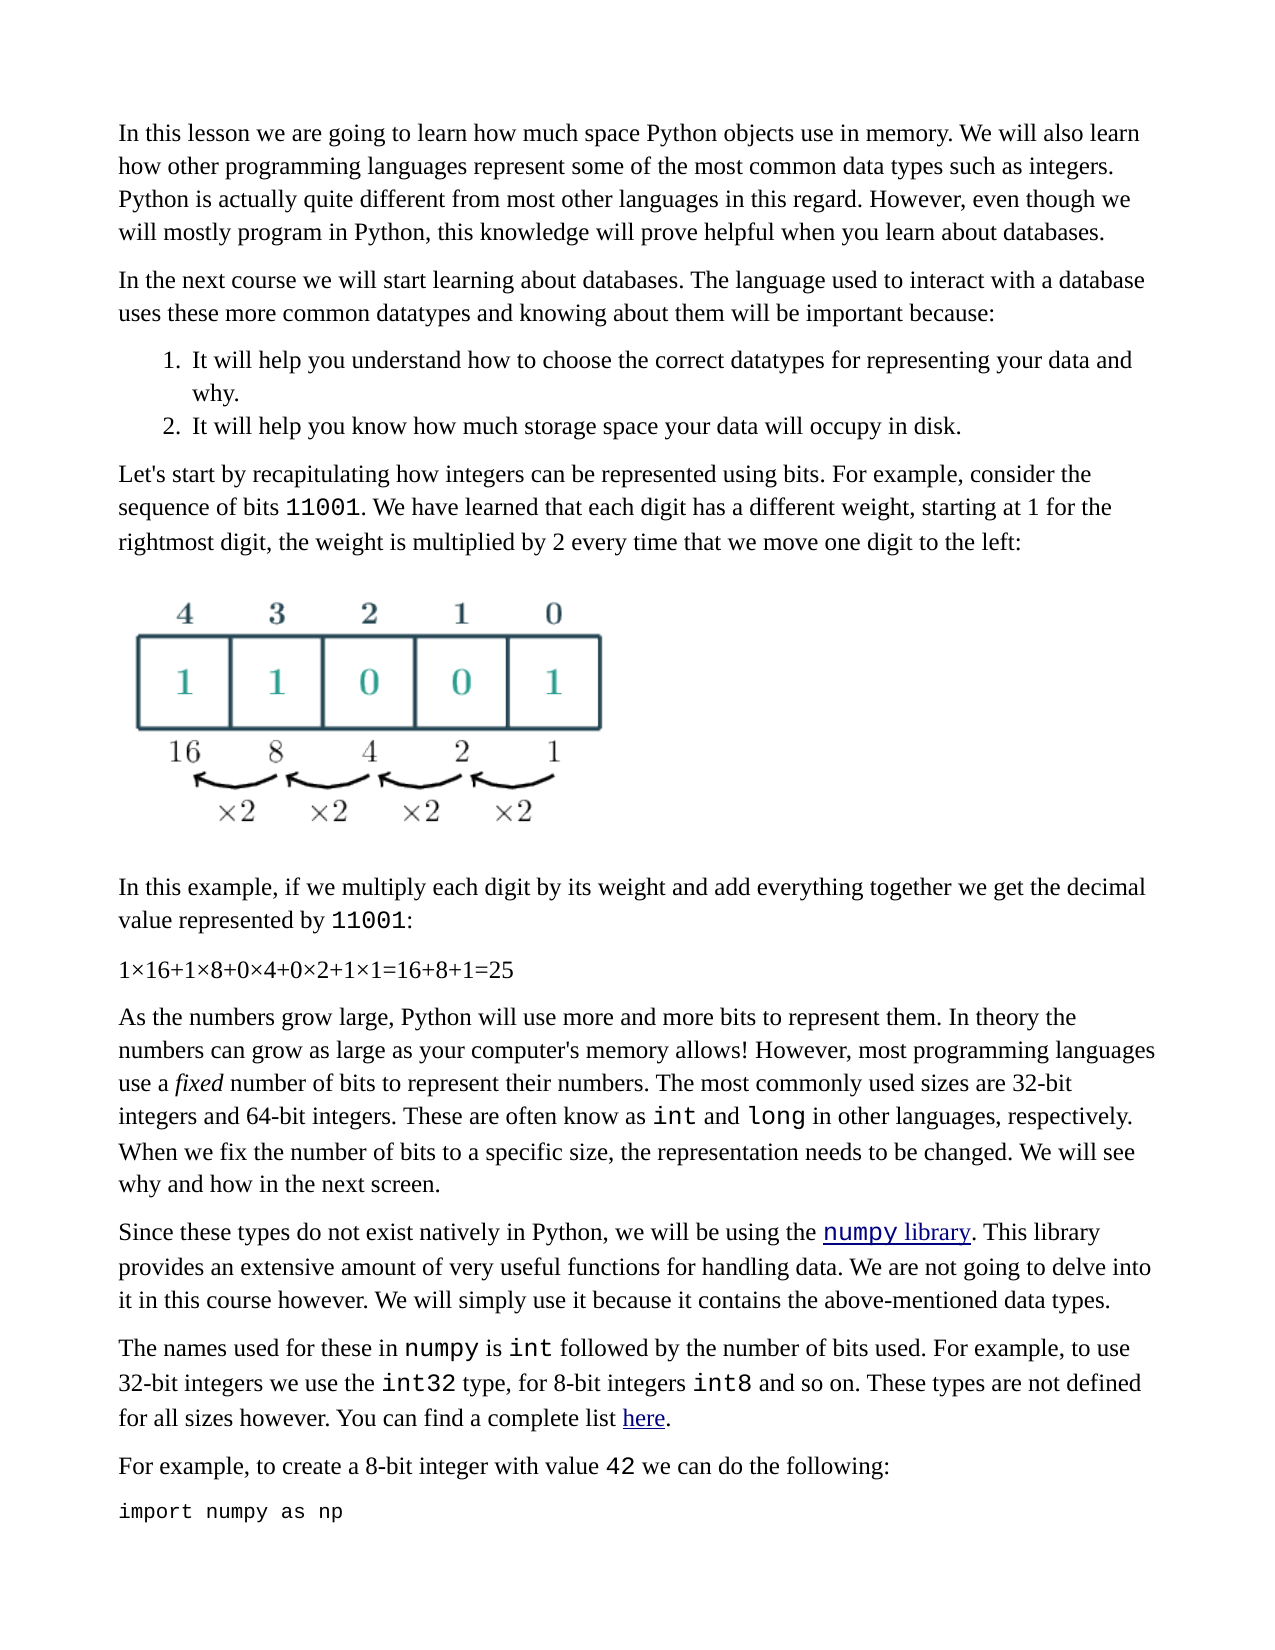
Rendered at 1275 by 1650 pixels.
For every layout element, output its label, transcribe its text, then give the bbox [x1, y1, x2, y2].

text For example, to create a 8-bit integer with value 42 we can do the following: [118, 1451, 1157, 1482]
text As the numbers grow large, Python will use more and more bits to represent them. In theory the numbers can grow as large as your computer's memory allows! However, most programming languages use a fixed number of bits to represent their numbers. The most commonly used sizes are 32-bit integers and 64-bit integers. These are often know as int and long in other languages, respectively. When we fix the number of bits to a specific size, the representation needs to be changed. We will see why and how in the next screen. [118, 1002, 1157, 1198]
text Since these types do not exist natively in Python, we will be using the numpy library. This library provides an extensive amount of very useful functions for handling data. We are not going to delve into it in this course however. We will simply use it because it contains the above-mentioned data types. [118, 1217, 1157, 1314]
text In this example, if we multiply each digit by its weight and add everything together we get the decimal value represented by 11001: [118, 872, 1157, 936]
text The names used for these in numpy is int followed by the number of bits used. For example, to use 32-bit integers we use the int32 type, for 8-bit integers int8 and so on. These types are not defined for all sizes however. You can find a complete list here. [118, 1333, 1157, 1432]
text import numpy as np [118, 1501, 1157, 1524]
list It will help you know how much storage space your data will occupy in disk. [162, 411, 1157, 440]
text In this lesson we are going to learn how much space Python objects use in memory. We will also learn how other programming languages represent some of the most common data types such as integers. Python is actually quite different from most other languages in this regard. However, even though we will mostly program in Python, this knowledge will prove helpful when you learn about databases. [118, 118, 1157, 246]
picture [118, 574, 620, 853]
text Let's start by recapitulating how integers can be represented using bits. For example, consider the sequence of bits 11001. We have learned that each digit has a different weight, starting at 1 for the rightmost digit, the weight is multiplied by 2 every time that we move one digit to the left: [118, 459, 1157, 556]
text 1×16+1×8+0×4+0×2+1×1=16+8+1=25 [118, 955, 1157, 983]
text In the next course we will start learning about databases. The language used to interact with a database uses these more common datatypes and knowing about them will be important because: [118, 265, 1157, 327]
list It will help you understand how to choose the correct datatypes for representing your data and why. [162, 345, 1157, 407]
